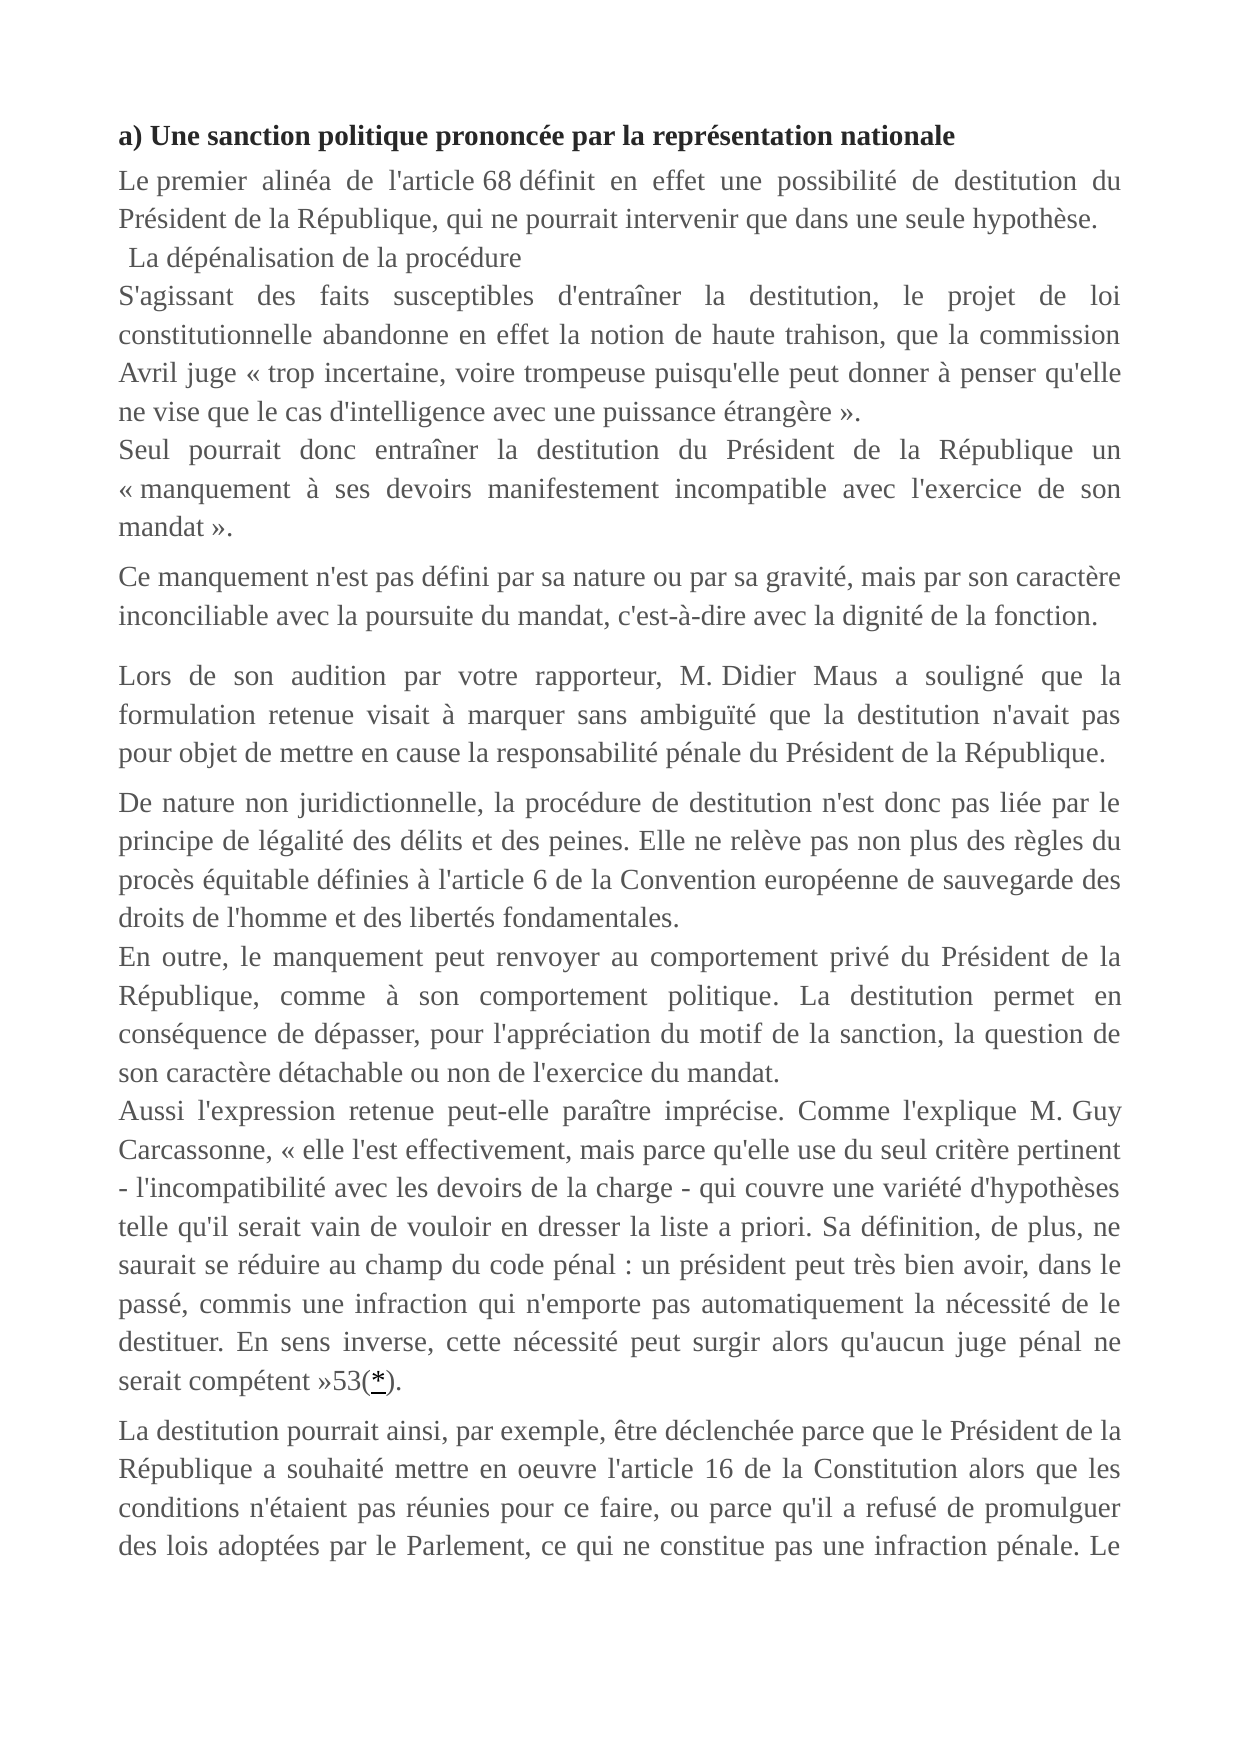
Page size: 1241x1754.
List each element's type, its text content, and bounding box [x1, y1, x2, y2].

text La destitution pourrait ainsi, par exemple, être déclenchée parce que le Président de la République a souhaité mettre en oeuvre l'article 16 de la Constitution alors que les conditions n'étaient pas réunies pour ce faire, ou parce qu'il a refusé de promulguer des lois adoptées par le Parlement, ce qui ne constitue pas une infraction pénale. Le [118, 1413, 1122, 1562]
text De nature non juridictionnelle, la procédure de destitution n'est donc pas liée par le principe de légalité des délits et des peines. Elle ne relève pas non plus des règles du procès équitable définies à l'article 6 de la Convention européenne de sauvegarde des droits de l'homme et des libertés fondamentales. [118, 785, 1122, 934]
subtitle a) Une sanction politique prononcée par la représentation nationale [118, 118, 1122, 152]
text Ce manquement n'est pas défini par sa nature ou par sa gravité, mais par son caractère inconciliable avec la poursuite du mandat, c'est-à-dire avec la dignité de la fonction. [118, 559, 1122, 631]
text Seul pourrait donc entraîner la destitution du Président de la République un « manquement à ses devoirs manifestement incompatible avec l'exercice de son mandat ». [118, 432, 1122, 543]
text S'agissant des faits susceptibles d'entraîner la destitution, le projet de loi constitutionnelle abandonne en effet la notion de haute trahison, que la commission Avril juge « trop incertaine, voire trompeuse puisqu'elle peut donner à penser qu'elle ne vise que le cas d'intelligence avec une puissance étrangère ». [118, 278, 1122, 427]
text Lors de son audition par votre rapporteur, M. Didier Maus a souligné que la formulation retenue visait à marquer sans ambiguïté que la destitution n'avait pas pour objet de mettre en cause la responsabilité pénale du Président de la République. [118, 658, 1122, 769]
text Aussi l'expression retenue peut-elle paraître imprécise. Comme l'explique M. Guy Carcassonne, « elle l'est effectivement, mais parce qu'elle use du seul critère pertinent - l'incompatibilité avec les devoirs de la charge - qui couvre une variété d'hypothèses telle qu'il serait vain de vouloir en dresser la liste a priori. Sa définition, de plus, ne saurait se réduire au champ du code pénal : un président peut très bien avoir, dans le passé, commis une infraction qui n'emporte pas automatiquement la nécessité de le destituer. En sens inverse, cette nécessité peut surgir alors qu'aucun juge pénal ne serait compétent »53(*). [118, 1093, 1122, 1397]
text En outre, le manquement peut renvoyer au comportement privé du Président de la République, comme à son comportement politique. La destitution permet en conséquence de dépasser, pour l'appréciation du motif de la sanction, la question de son caractère détachable ou non de l'exercice du mandat. [118, 939, 1122, 1088]
text La dépénalisation de la procédure [118, 240, 1122, 273]
text Le premier alinéa de l'article 68 définit en effet une possibilité de destitution du Président de la République, qui ne pourrait intervenir que dans une seule hypothèse. [118, 163, 1122, 235]
